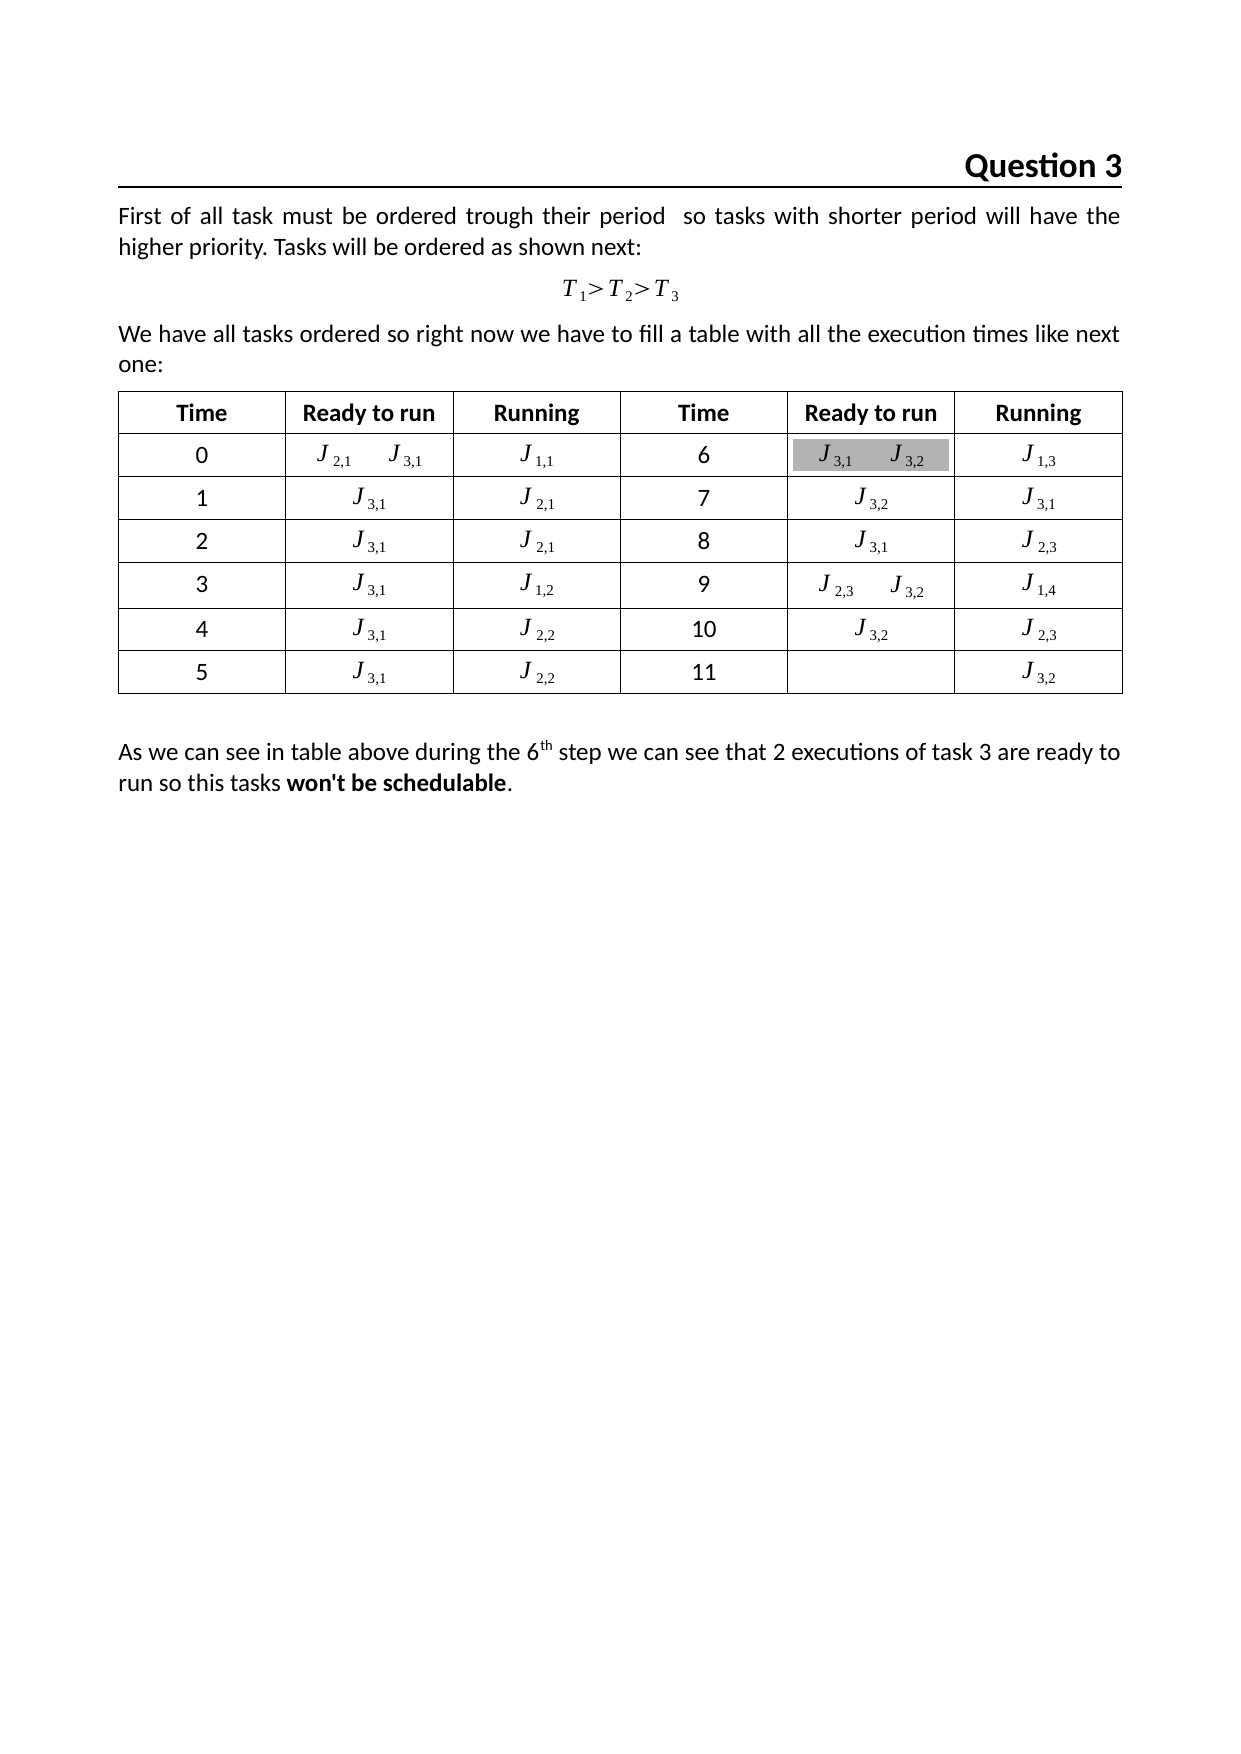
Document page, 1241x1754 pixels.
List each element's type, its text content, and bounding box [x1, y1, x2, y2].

table_cell [788, 520, 954, 562]
table_cell [788, 563, 954, 607]
table_cell [454, 477, 620, 519]
table_cell 5 [119, 651, 285, 693]
table_cell [286, 609, 453, 650]
table_cell 10 [621, 609, 787, 650]
table_cell [286, 434, 453, 476]
table_header Ready to run [788, 392, 954, 433]
table_cell [286, 563, 453, 607]
table_cell 1 [119, 477, 285, 519]
table_cell [788, 477, 954, 519]
text We have all tasks ordered so right now we have to fill a table with all the execution times like next one: [118, 318, 1122, 379]
table_cell [955, 563, 1122, 607]
table_cell [955, 477, 1122, 519]
table_header Time [119, 392, 285, 433]
table_cell [955, 520, 1122, 562]
text First of all task must be ordered trough their period so tasks with shorter period will have the higher priority. Tasks will be ordered as shown next: [118, 200, 1122, 261]
subtitle Question 3 [118, 143, 1122, 186]
table_header Ready to run [286, 392, 453, 433]
table_cell 7 [621, 477, 787, 519]
table_cell 0 [119, 434, 285, 476]
table_header Running [955, 392, 1122, 433]
table_cell [454, 520, 620, 562]
table_cell 3 [119, 563, 285, 607]
table_header Running [454, 392, 620, 433]
table_cell 2 [119, 520, 285, 562]
table_cell [286, 651, 453, 693]
text As we can see in table above during the 6th step we can see that 2 executions of task 3 are ready to run so this tasks won't be schedulable. [118, 736, 1122, 797]
table_cell [955, 609, 1122, 650]
table_cell 4 [119, 609, 285, 650]
table_cell [788, 651, 954, 693]
table_cell 6 [621, 434, 787, 476]
table_cell [454, 434, 620, 476]
table_cell 11 [621, 651, 787, 693]
table_cell [454, 609, 620, 650]
table_cell [955, 651, 1122, 693]
table_cell [955, 434, 1122, 476]
table_cell 9 [621, 563, 787, 607]
table_cell [286, 520, 453, 562]
table_cell [788, 434, 954, 476]
table_cell [454, 651, 620, 693]
table_cell [286, 477, 453, 519]
table_header Time [621, 392, 787, 433]
table_cell 8 [621, 520, 787, 562]
table_cell [788, 609, 954, 650]
table_cell [454, 563, 620, 607]
